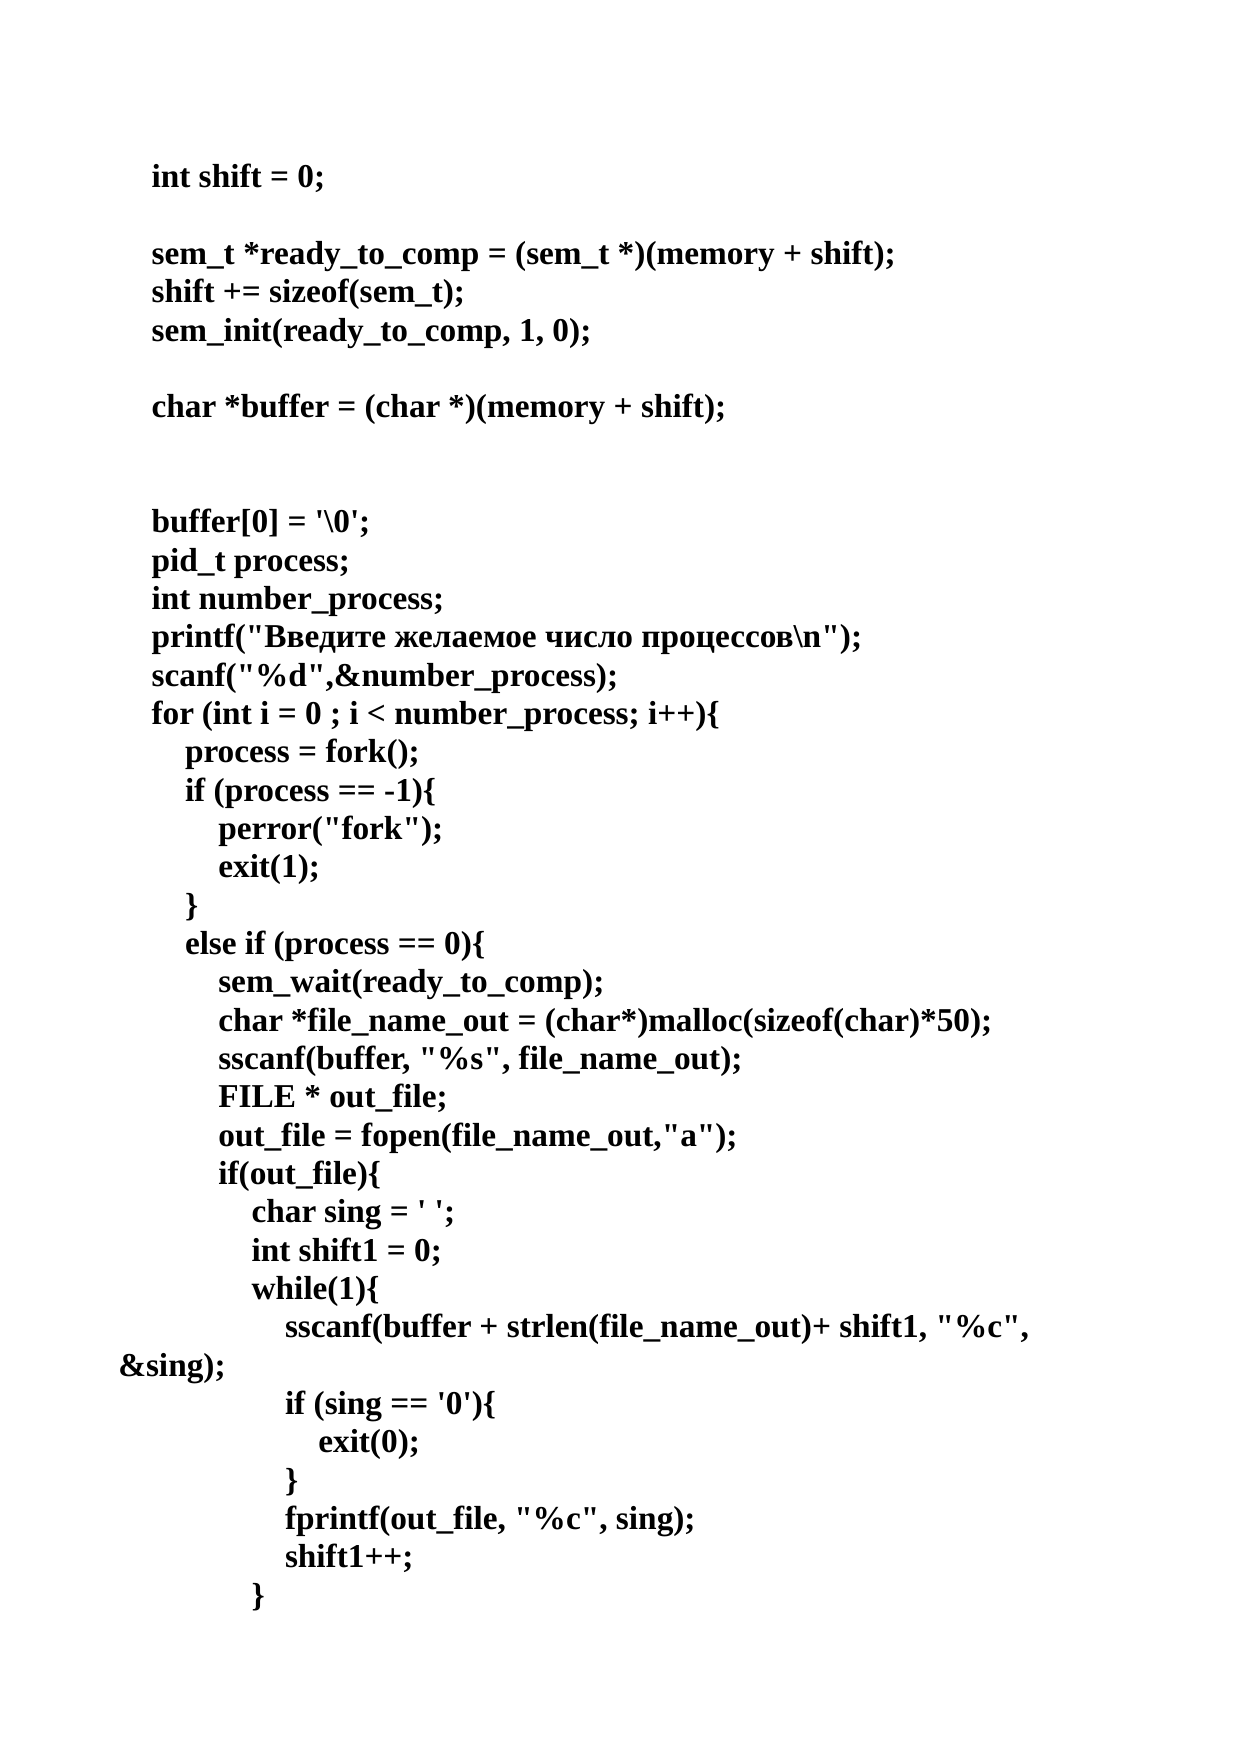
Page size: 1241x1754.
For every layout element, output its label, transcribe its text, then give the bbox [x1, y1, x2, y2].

text char *buffer = (char *)(memory + shift); [118, 386, 1122, 425]
text if (sing == '0'){ [118, 1383, 1122, 1421]
text exit(0); [118, 1421, 1122, 1460]
text buffer[0] = '\0'; [118, 501, 1122, 540]
text fprintf(out_file, "%c", sing); [118, 1498, 1122, 1536]
text out_file = fopen(file_name_out,"a"); [118, 1115, 1122, 1153]
text for (int i = 0 ; i < number_process; i++){ [118, 693, 1122, 731]
text sscanf(buffer, "%s", file_name_out); [118, 1038, 1122, 1076]
text sem_t *ready_to_comp = (sem_t *)(memory + shift); [118, 233, 1122, 271]
text FILE * out_file; [118, 1076, 1122, 1115]
text if(out_file){ [118, 1153, 1122, 1191]
text sem_init(ready_to_comp, 1, 0); [118, 310, 1122, 348]
text perror("fork"); [118, 808, 1122, 846]
text char sing = ' '; [118, 1191, 1122, 1230]
text if (process == -1){ [118, 770, 1122, 808]
text } [118, 1575, 1122, 1613]
text shift1++; [118, 1536, 1122, 1575]
text int shift1 = 0; [118, 1230, 1122, 1268]
text sem_wait(ready_to_comp); [118, 961, 1122, 1000]
text while(1){ [118, 1268, 1122, 1306]
text printf("Введите желаемое число процессов\n"); [118, 616, 1122, 655]
text } [118, 1460, 1122, 1498]
text process = fork(); [118, 731, 1122, 770]
text scanf("%d",&number_process); [118, 655, 1122, 693]
text else if (process == 0){ [118, 923, 1122, 961]
text char *file_name_out = (char*)malloc(sizeof(char)*50); [118, 1000, 1122, 1038]
text int shift = 0; [118, 156, 1122, 195]
text exit(1); [118, 846, 1122, 885]
text sscanf(buffer + strlen(file_name_out)+ shift1, "%c", &sing); [118, 1306, 1122, 1383]
text int number_process; [118, 578, 1122, 616]
text shift += sizeof(sem_t); [118, 271, 1122, 310]
text pid_t process; [118, 540, 1122, 578]
text } [118, 885, 1122, 923]
